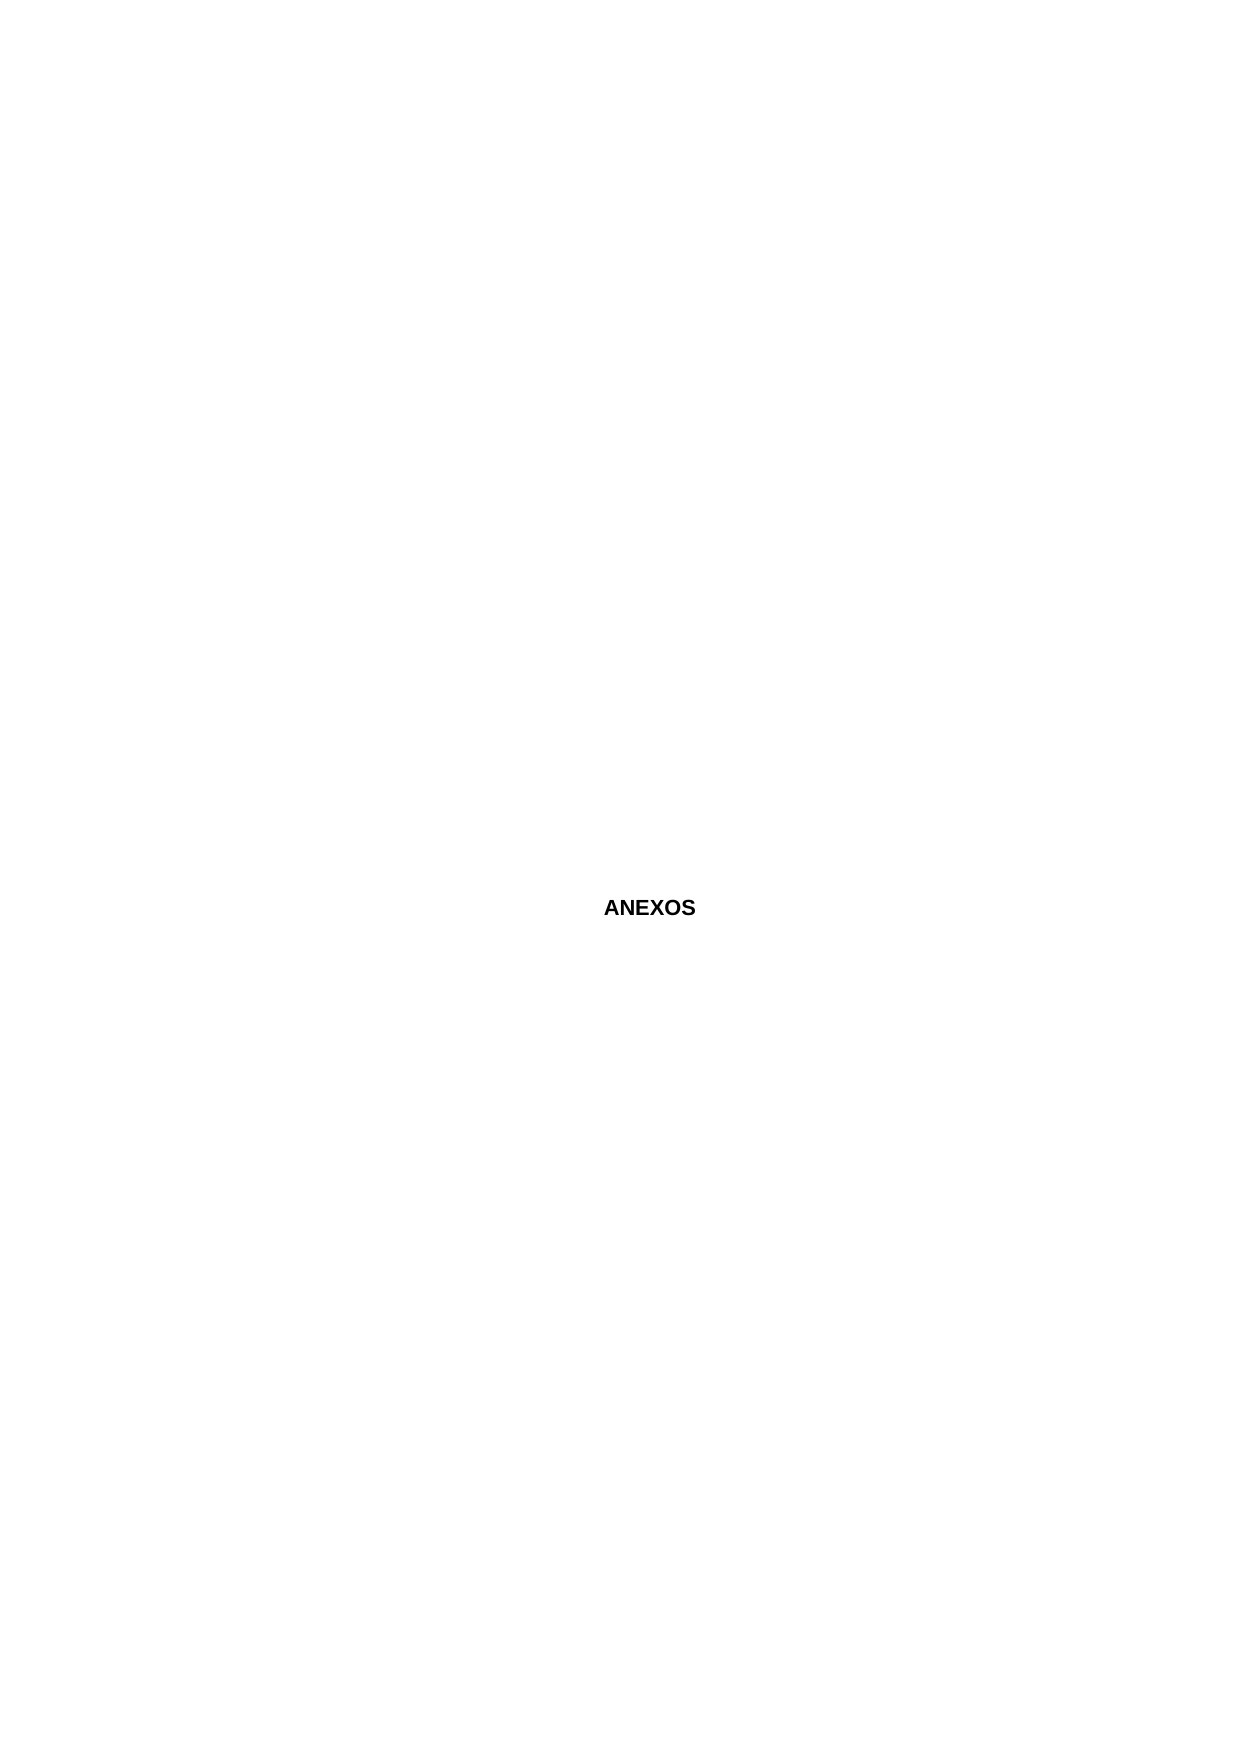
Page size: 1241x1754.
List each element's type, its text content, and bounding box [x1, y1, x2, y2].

text ANEXOS [354, 895, 945, 920]
